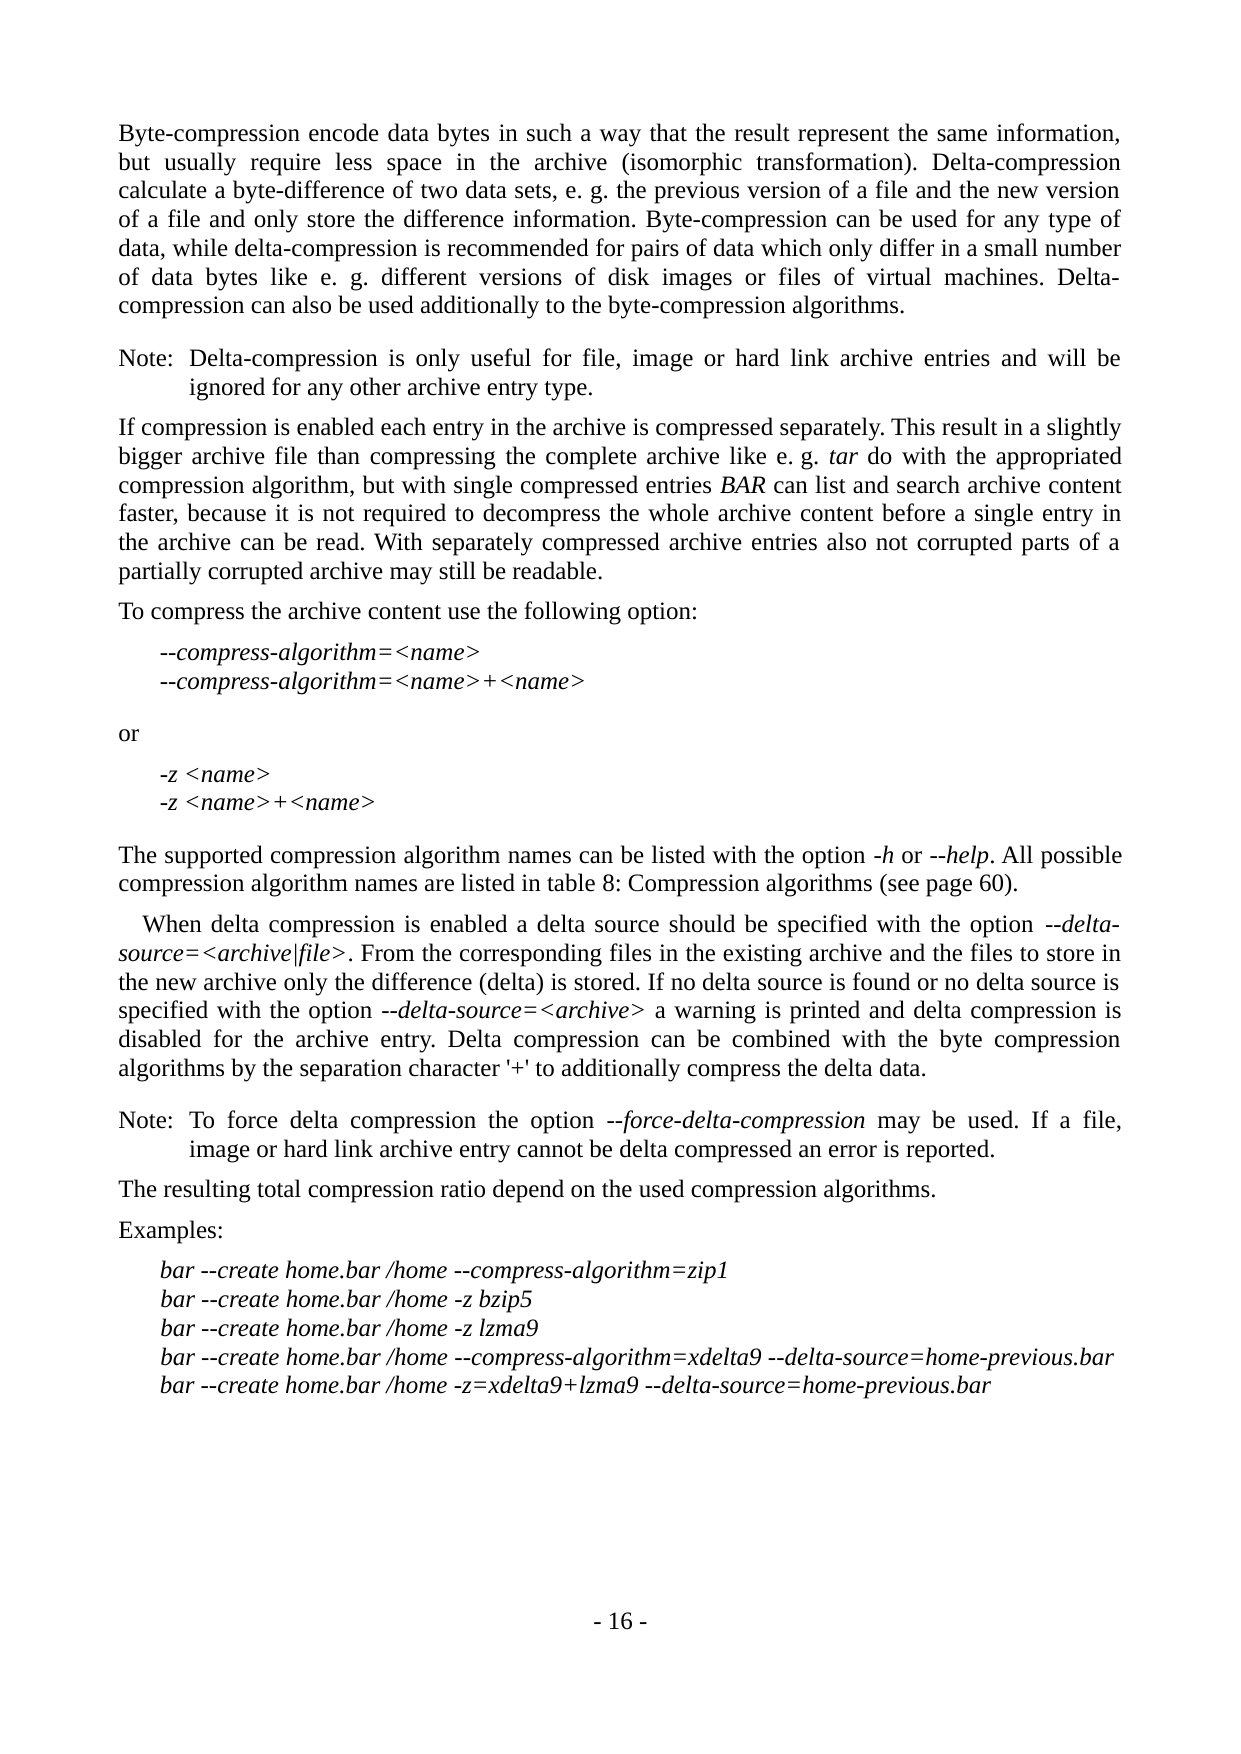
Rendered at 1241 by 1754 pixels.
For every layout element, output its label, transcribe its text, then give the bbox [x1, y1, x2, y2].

text If compression is enabled each entry in the archive is compressed separately. This result in a slightly bigger archive file than compressing the complete archive like e. g. tar do with the appropriated compression algorithm, but with single compressed entries BAR can list and search archive content faster, because it is not required to decompress the whole archive content before a single entry in the archive can be read. With separately compressed archive entries also not corrupted parts of a partially corrupted archive may still be readable. [118, 412, 1122, 585]
text bar --create home.bar /home --compress-algorithm=zip1 [159, 1255, 1122, 1284]
text Note: Delta-compression is only useful for file, image or hard link archive entries and will be ignored for any other archive entry type. [118, 343, 1122, 400]
text The resulting total compression ratio depend on the used compression algorithms. [118, 1174, 1122, 1203]
text bar --create home.bar /home -z lzma9 [160, 1313, 1122, 1342]
text --compress-algorithm=<name>+<name> [159, 666, 1122, 694]
text or [118, 718, 1122, 747]
text To compress the archive content use the following option: [118, 596, 1122, 625]
text Note: To force delta compression the option --force-delta-compression may be used. If a file, image or hard link archive entry cannot be delta compressed an error is reported. [118, 1105, 1122, 1163]
text bar --create home.bar /home -z bzip5 [160, 1284, 1122, 1313]
text -z <name> [159, 759, 1122, 787]
text --compress-algorithm=<name> [159, 637, 1122, 666]
text When delta compression is enabled a delta source should be specified with the option --delta-source=<archive|file>. From the corresponding files in the existing archive and the files to store in the new archive only the difference (delta) is stored. If no delta source is found or no delta source is specified with the option --delta-source=<archive> a warning is printed and delta compression is disabled for the archive entry. Delta compression can be combined with the byte compression algorithms by the separation character '+' to additionally compress the delta data. [118, 909, 1122, 1082]
text bar --create home.bar /home --compress-algorithm=xdelta9 --delta-source=home-previous.bar [160, 1342, 1122, 1370]
text Byte-compression encode data bytes in such a way that the result represent the same information, but usually require less space in the archive (isomorphic transformation). Delta-compression calculate a byte-difference of two data sets, e. g. the previous version of a file and the new version of a file and only store the difference information. Byte-compression can be used for any type of data, while delta-compression is recommended for pairs of data which only differ in a small number of data bytes like e. g. different versions of disk images or files of virtual machines. Delta-compression can also be used additionally to the byte-compression algorithms. [118, 118, 1122, 319]
text Examples: [118, 1215, 1122, 1244]
text -z <name>+<name> [159, 787, 1122, 816]
text bar --create home.bar /home -z=xdelta9+lzma9 --delta-source=home-previous.bar [159, 1370, 1122, 1399]
text The supported compression algorithm names can be listed with the option -h or --help. All possible compression algorithm names are listed in table 8: Compression algorithms (see page 59). [118, 840, 1122, 897]
